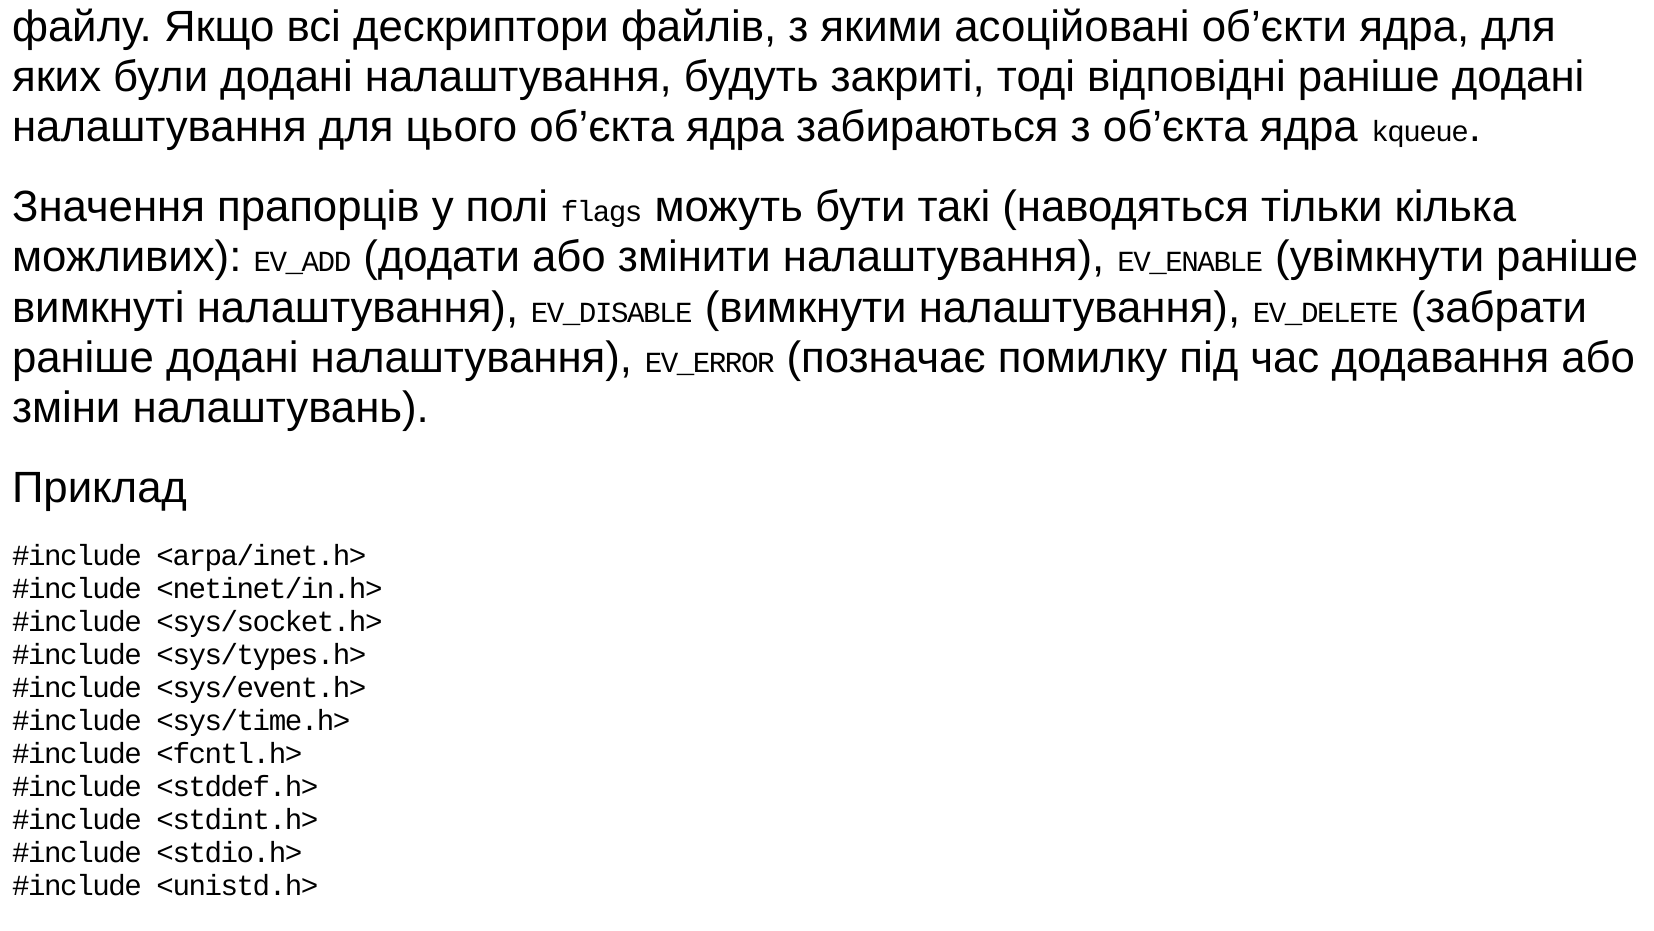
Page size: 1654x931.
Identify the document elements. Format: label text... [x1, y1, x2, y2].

text файлу. Якщо всі дескриптори файлів, з якими асоційовані об’єкти ядра, для яких були додані налаштування, будуть закриті, тоді відповідні раніше додані налаштування для цього об’єкта ядра забираються з об’єкта ядра kqueue. [12, 0, 1642, 151]
text #include <unistd.h> [12, 871, 1642, 904]
text #include <arpa/inet.h> [12, 541, 1642, 574]
text #include <stddef.h> [12, 772, 1642, 805]
text #include <stdint.h> [12, 805, 1642, 838]
text #include <sys/socket.h> [12, 607, 1642, 640]
text Значення прапорців у полі flags можуть бути такі (наводяться тільки кілька можливих): EV_ADD (додати або змінити налаштування), EV_ENABLE (увімкнути раніше вимкнуті налаштування), EV_DISABLE (вимкнути налаштування), EV_DELETE (забрати раніше додані налаштування), EV_ERROR (позначає помилку під час додавання або зміни налаштувань). [12, 180, 1642, 432]
text #include <fcntl.h> [12, 739, 1642, 772]
text #include <sys/event.h> [12, 673, 1642, 706]
text #include <sys/time.h> [12, 706, 1642, 739]
text Приклад [12, 461, 1642, 512]
text #include <netinet/in.h> [12, 574, 1642, 607]
text #include <stdio.h> [12, 838, 1642, 871]
text #include <sys/types.h> [12, 640, 1642, 673]
